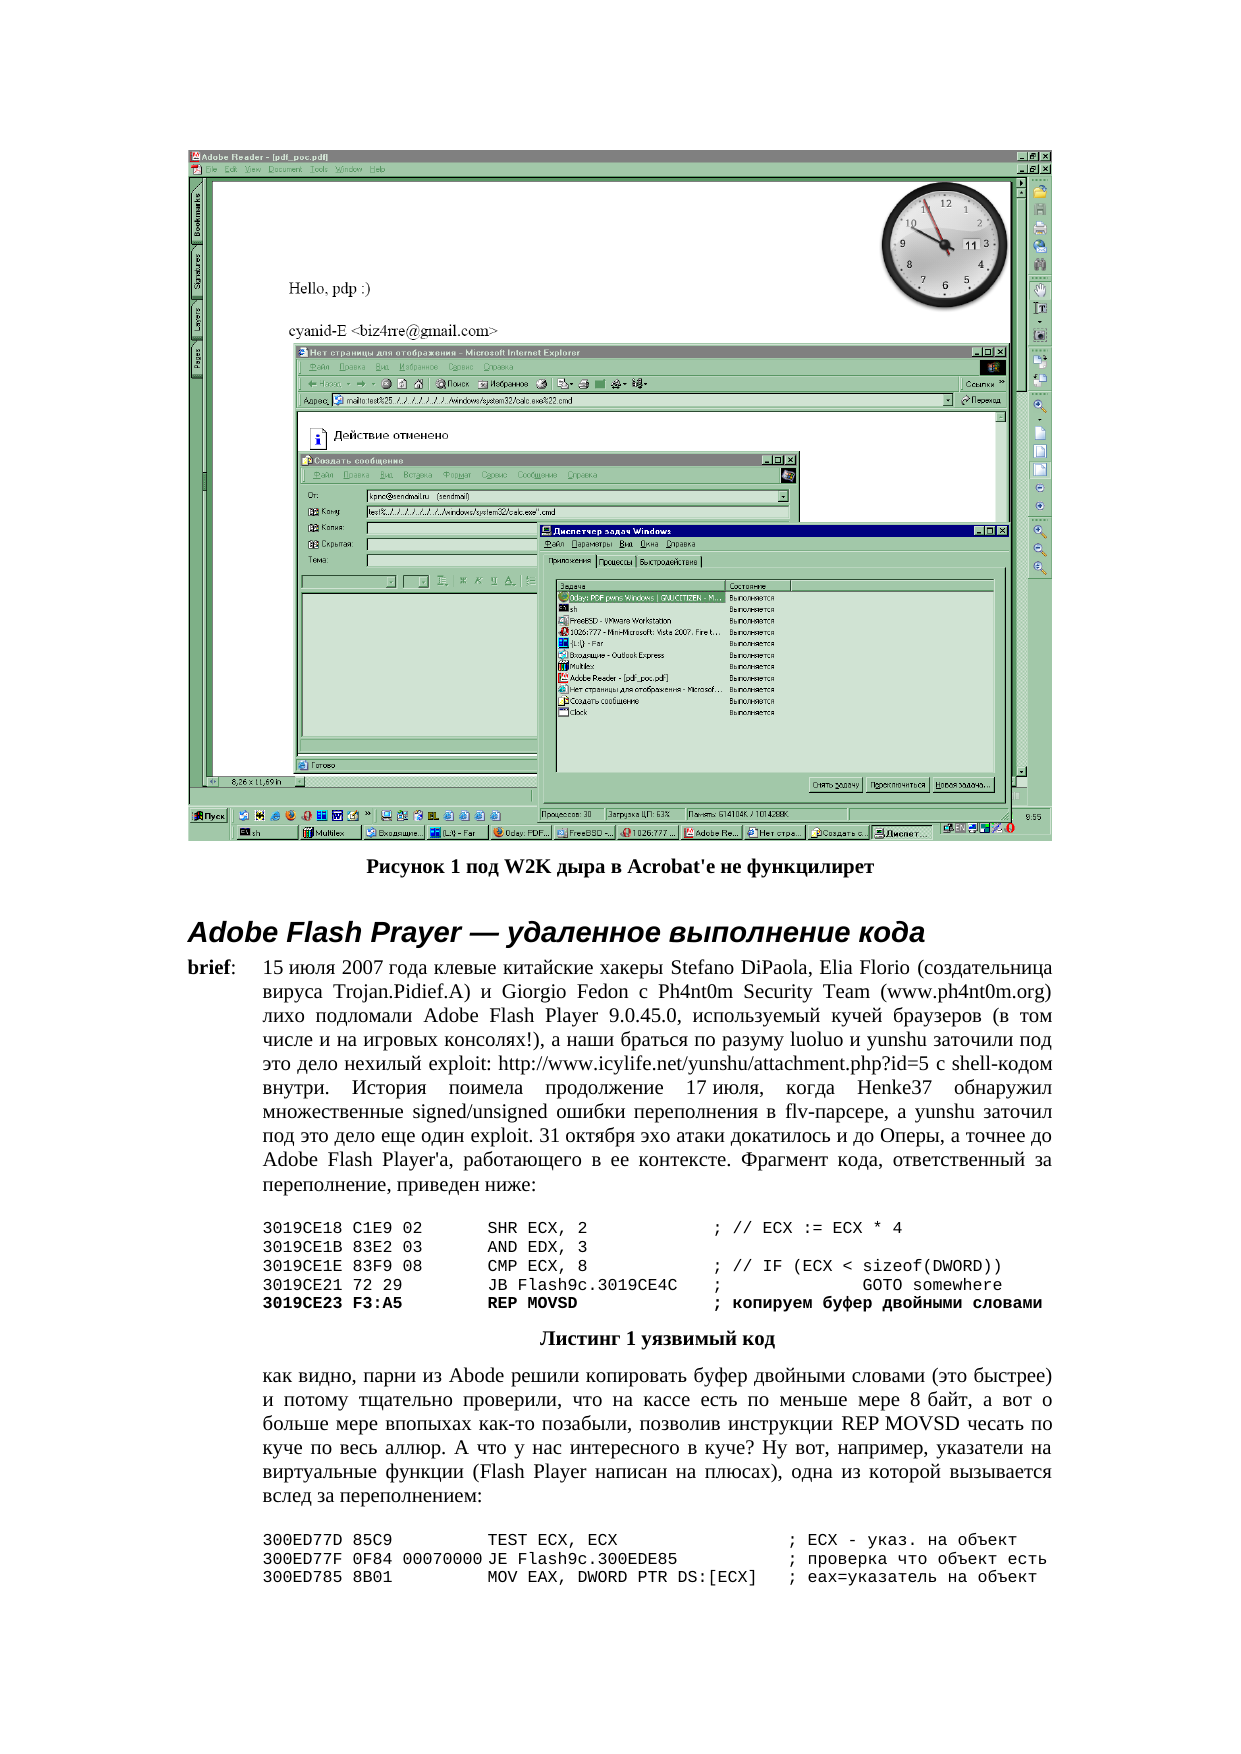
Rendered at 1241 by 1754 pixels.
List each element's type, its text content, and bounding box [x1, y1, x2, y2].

text 3019CE18 C1E9 02 SHR ECX, 2 ; // ECX := ECX * 4 [262, 1219, 1053, 1238]
text 300ED77F 0F84 00070000 JE Flash9c.300EDE85 ; проверка что объект есть [262, 1550, 1053, 1569]
text brief: 15 июля 2007 года клевые китайские хакеры Stefano DiPaola, Elia Florio (создательница вируса Trojan.Pidief.A) и Giorgio Fedon с Ph4nt0m Security Team (www.ph4nt0m.org) лихо подломали Adobe Flash Player 9.0.45.0, используемый кучей браузеров (в том числе и на игровых консолях!), а наши браться по разуму luoluo и yunshu заточили под это дело нехилый exploit: http://www.icylife.net/yunshu/attachment.php?id=5 с shell-кодом внутри. История поимела продолжение 17 июля, когда Henke37 обнаружил множественные signed/unsigned ошибки переполнения в flv-парсере, а yunshu заточил под это дело еще один exploit. 31 октября эхо атаки докатилось и до Оперы, а точнее до Adobe Flash Player'а, работающего в ее контексте. Фрагмент кода, ответственный за переполнение, приведен ниже: [187, 955, 1053, 1196]
text 300ED785 8B01 MOV EAX, DWORD PTR DS:[ECX] ; eax=указатель на объект [262, 1569, 1053, 1588]
text 3019CE21 72 29 JB Flash9c.3019CE4C ; GOTO somewhere [262, 1276, 1053, 1295]
text как видно, парни из Abode решили копировать буфер двойными словами (это быстрее) и потому тщательно проверили, что на кассе есть по меньше мере 8 байт, а вот о больше мере впопыхах как-то позабыли, позволив инструкции REP MOVSD чесать по куче по весь аллюр. А что у нас интересного в куче? Ну вот, например, указатели на виртуальные функции (Flash Player написан на плюсах), одна из которой вызывается вслед за переполнением: [262, 1363, 1053, 1507]
picture [188, 150, 1052, 841]
text 3019CE23 F3:A5 REP MOVSD ; копируем буфер двойными словами [262, 1295, 1053, 1314]
text 300ED77D 85C9 TEST ECX, ECX ; ECX - указ. на объект [262, 1531, 1053, 1550]
text Листинг 1 уязвимый код [187, 1326, 1053, 1350]
subtitle Adobe Flash Prayer — удаленное выполнение кода [187, 915, 1053, 949]
text 3019CE1E 83F9 08 CMP ECX, 8 ; // IF (ECX < sizeof(DWORD)) [262, 1257, 1053, 1276]
text Рисунок 1 под W2K дыра в Acrobat'е не функцилирет [187, 853, 1053, 878]
text 3019CE1B 83E2 03 AND EDX, 3 [262, 1238, 1053, 1257]
